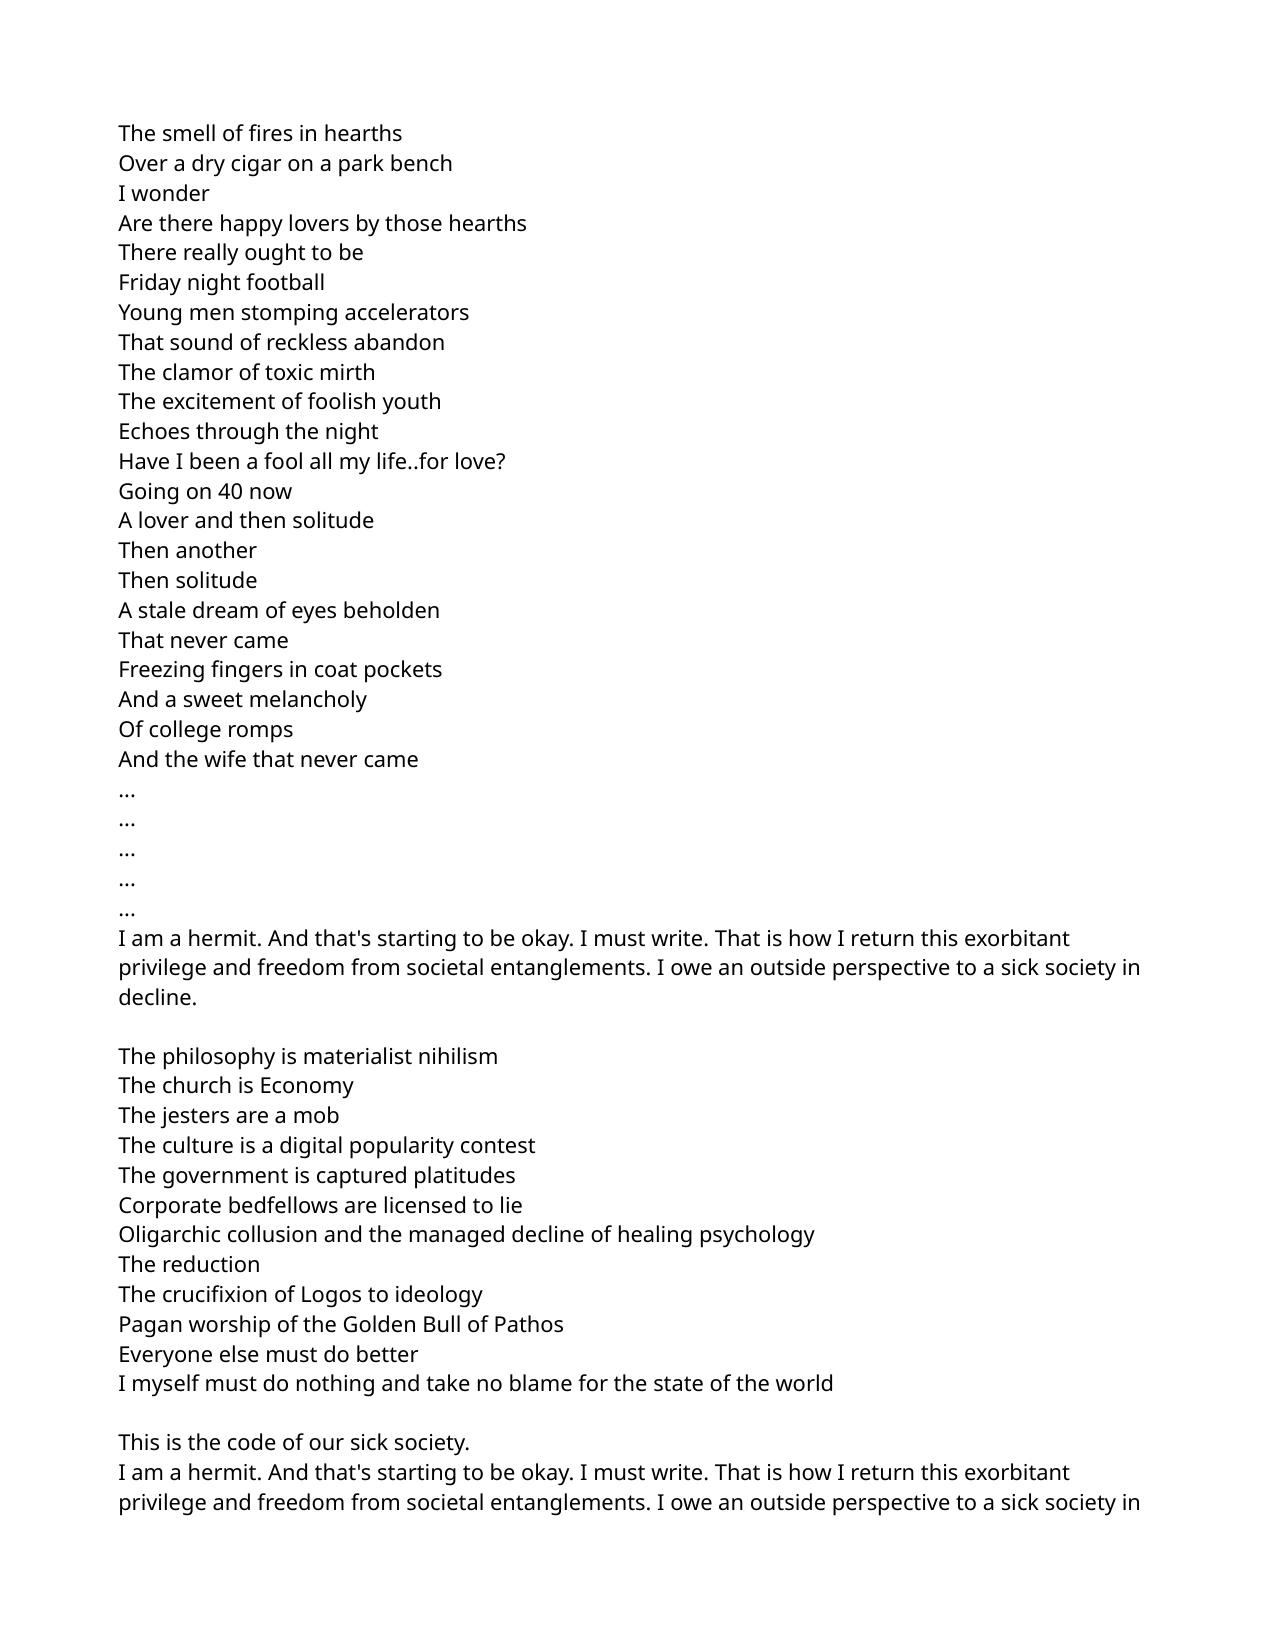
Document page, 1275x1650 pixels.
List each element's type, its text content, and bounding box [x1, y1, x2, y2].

text The smell of fires in hearths Over a dry cigar on a park bench I wonder Are there happy lovers by those hearths There really ought to be Friday night football Young men stomping accelerators That sound of reckless abandon The clamor of toxic mirth The excitement of foolish youth Echoes through the night Have I been a fool all my life..for love? Going on 40 now A lover and then solitude Then another Then solitude A stale dream of eyes beholden That never came Freezing fingers in coat pockets And a sweet melancholy Of college romps And the wife that never came ... ... ... ... ... I am a hermit. And that's starting to be okay. I must write. That is how I return this exorbitant privilege and freedom from societal entanglements. I owe an outside perspective to a sick society in decline. The philosophy is materialist nihilism The church is Economy The jesters are a mob The culture is a digital popularity contest The government is captured platitudes Corporate bedfellows are licensed to lie Oligarchic collusion and the managed decline of healing psychology The reduction The crucifixion of Logos to ideology Pagan worship of the Golden Bull of Pathos Everyone else must do better I myself must do nothing and take no blame for the state of the world This is the code of our sick society. I am a hermit. And that's starting to be okay. I must write. That is how I return this exorbitant privilege and freedom from societal entanglements. I owe an outside perspective to a sick society in [118, 118, 1157, 1516]
